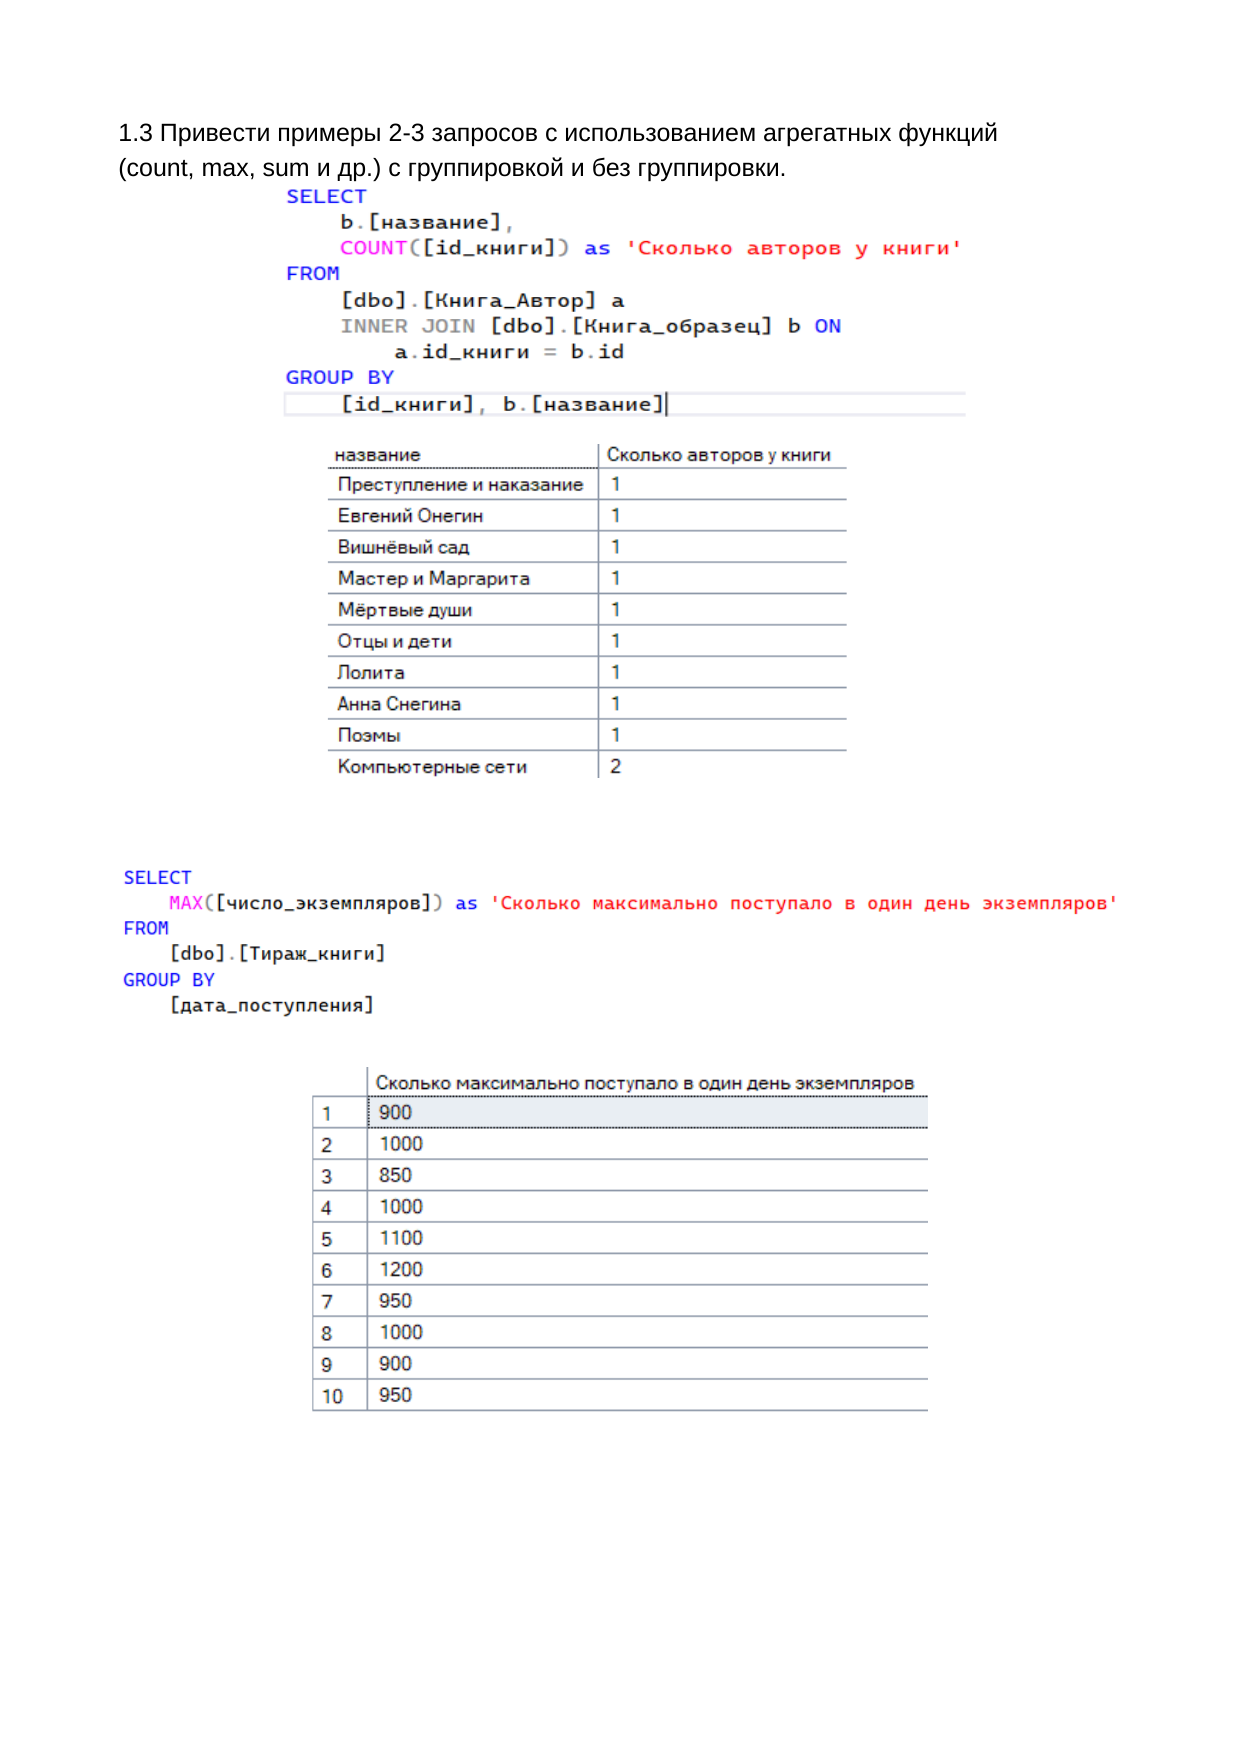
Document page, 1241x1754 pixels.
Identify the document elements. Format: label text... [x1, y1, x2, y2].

picture [327, 444, 847, 778]
picture [312, 1067, 928, 1413]
picture [118, 860, 1123, 1026]
text 1.3 Привести примеры 2-3 запросов с использованием агрегатных функций [118, 118, 1122, 147]
picture [274, 187, 966, 417]
text (count, max, sum и др.) с группировкой и без группировки. [118, 153, 1122, 181]
